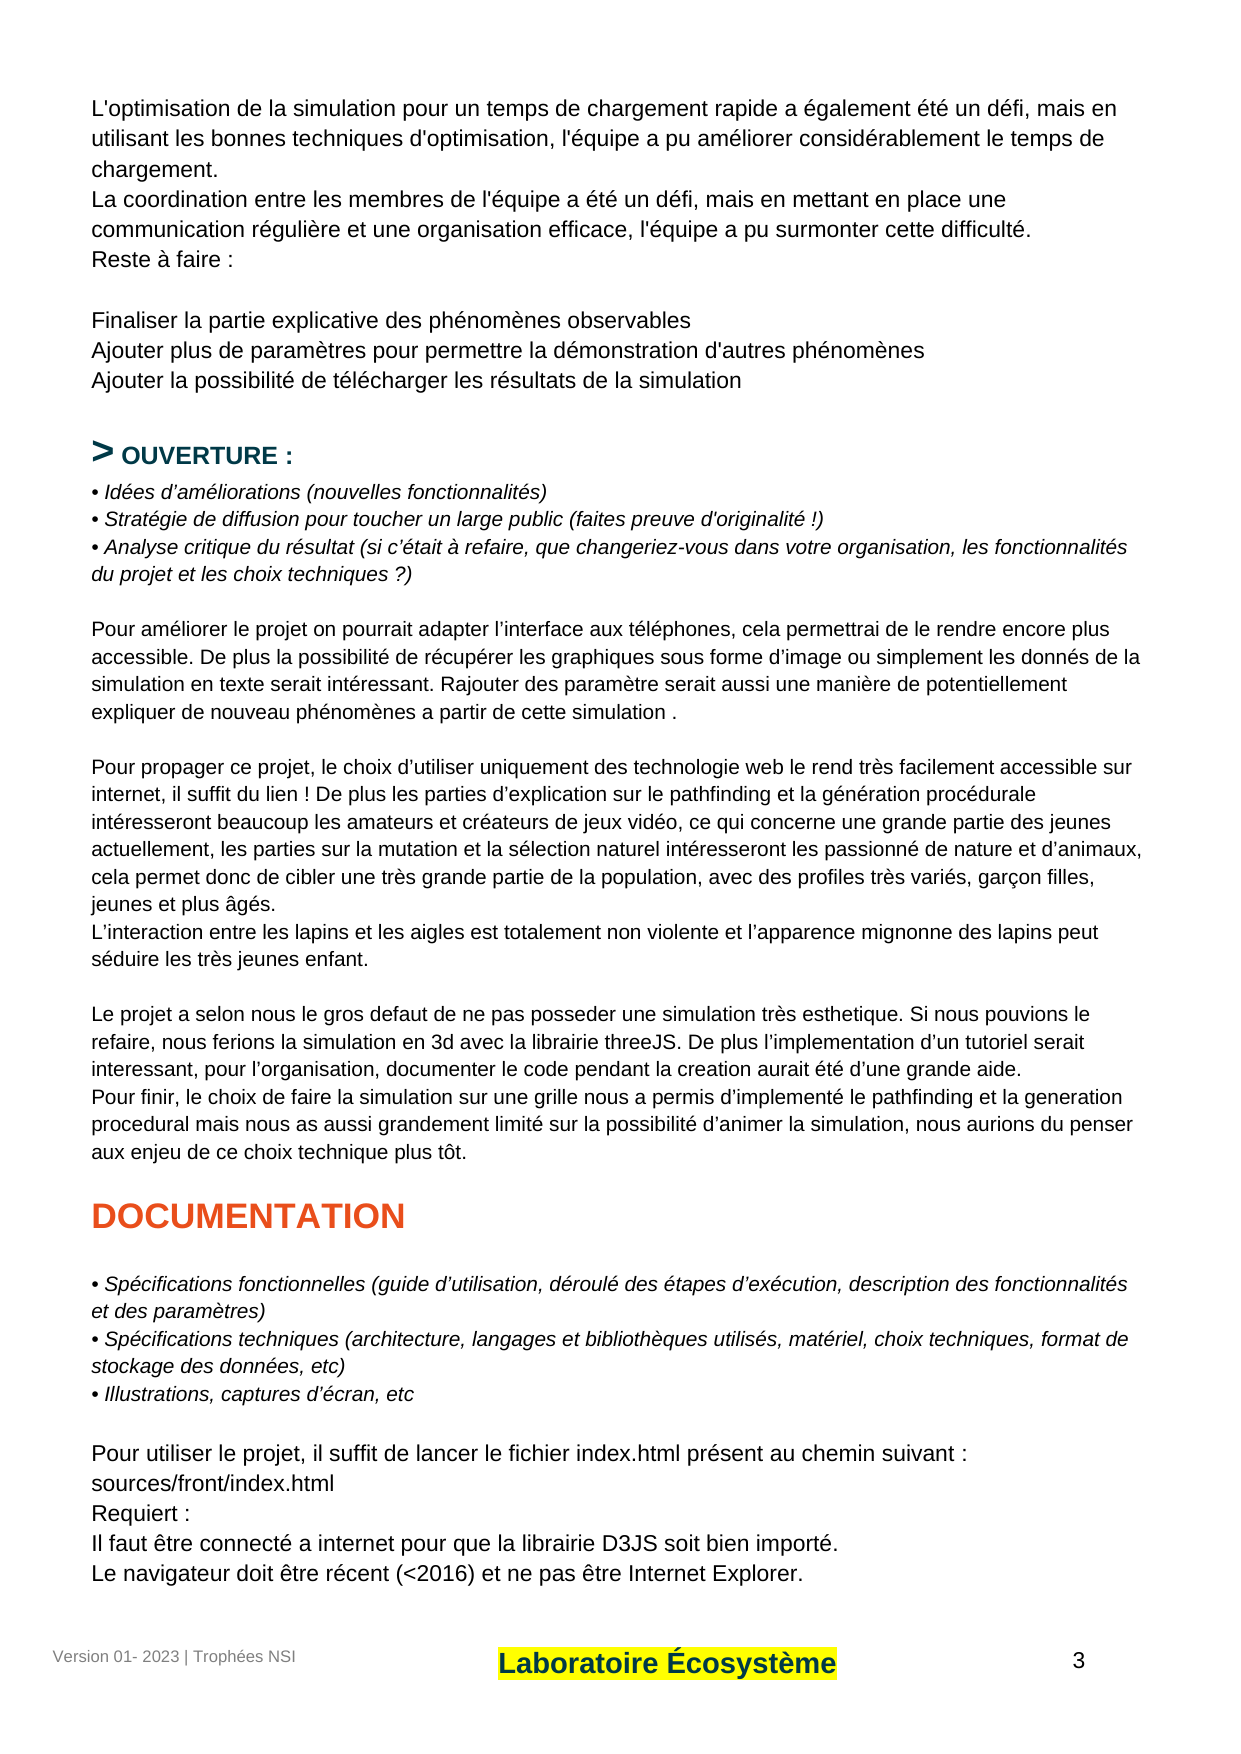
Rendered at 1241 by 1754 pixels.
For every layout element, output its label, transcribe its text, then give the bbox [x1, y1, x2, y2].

text Il faut être connecté a internet pour que la librairie D3JS soit bien importé. [91, 1530, 1149, 1556]
text Pour finir, le choix de faire la simulation sur une grille nous a permis d’implementé le pathfinding et la generation procedural mais nous as aussi grandement limité sur la possibilité d’animer la simulation, nous aurions du penser aux enjeu de ce choix technique plus tôt. [91, 1085, 1149, 1164]
text • Spécifications techniques (architecture, langages et bibliothèques utilisés, matériel, choix techniques, format de stockage des données, etc) [91, 1327, 1149, 1378]
text • Illustrations, captures d’écran, etc [91, 1382, 1149, 1406]
text Pour améliorer le projet on pourrait adapter l’interface aux téléphones, cela permettrai de le rendre encore plus accessible. De plus la possibilité de récupérer les graphiques sous forme d’image ou simplement les donnés de la simulation en texte serait intéressant. Rajouter des paramètre serait aussi une manière de potentiellement expliquer de nouveau phénomènes a partir de cette simulation . [91, 617, 1149, 724]
text Le navigateur doit être récent (<2016) et ne pas être Internet Explorer. [91, 1560, 1149, 1587]
text Pour propager ce projet, le choix d’utiliser uniquement des technologie web le rend très facilement accessible sur internet, il suffit du lien ! De plus les parties d’explication sur le pathfinding et la génération procédurale intéresseront beaucoup les amateurs et créateurs de jeux vidéo, ce qui concerne une grande partie des jeunes actuellement, les parties sur la mutation et la sélection naturel intéresseront les passionné de nature et d’animaux, cela permet donc de cibler une très grande partie de la population, avec des profiles très variés, garçon filles, jeunes et plus âgés. [91, 755, 1149, 916]
text Ajouter la possibilité de télécharger les résultats de la simulation [91, 367, 1149, 393]
text DOCUMENTATION [91, 1195, 1149, 1236]
text La coordination entre les membres de l'équipe a été un défi, mais en mettant en place une communication régulière et une organisation efficace, l'équipe a pu surmonter cette difficulté. [91, 186, 1149, 242]
text Pour utiliser le projet, il suffit de lancer le fichier index.html présent au chemin suivant : sources/front/index.html [91, 1439, 1149, 1496]
text > OUVERTURE : [91, 427, 1149, 473]
text • Stratégie de diffusion pour toucher un large public (faites preuve d'originalité !) [91, 507, 1149, 531]
text Finaliser la partie explicative des phénomènes observables [91, 307, 1149, 333]
text Requiert : [91, 1500, 1149, 1526]
text • Idées d’améliorations (nouvelles fonctionnalités) [91, 480, 1149, 504]
text Reste à faire : [91, 246, 1149, 272]
text Ajouter plus de paramètres pour permettre la démonstration d'autres phénomènes [91, 337, 1149, 363]
text • Analyse critique du résultat (si c’était à refaire, que changeriez-vous dans votre organisation, les fonctionnalités du projet et les choix techniques ?) [91, 535, 1149, 586]
text L'optimisation de la simulation pour un temps de chargement rapide a également été un défi, mais en utilisant les bonnes techniques d'optimisation, l'équipe a pu améliorer considérablement le temps de chargement. [91, 95, 1149, 182]
text • Spécifications fonctionnelles (guide d’utilisation, déroulé des étapes d’exécution, description des fonctionnalités et des paramètres) [91, 1272, 1149, 1323]
text Le projet a selon nous le gros defaut de ne pas posseder une simulation très esthetique. Si nous pouvions le refaire, nous ferions la simulation en 3d avec la librairie threeJS. De plus l’implementation d’un tutoriel serait interessant, pour l’organisation, documenter le code pendant la creation aurait été d’une grande aide. [91, 1002, 1149, 1081]
text L’interaction entre les lapins et les aigles est totalement non violente et l’apparence mignonne des lapins peut séduire les très jeunes enfant. [91, 920, 1149, 971]
